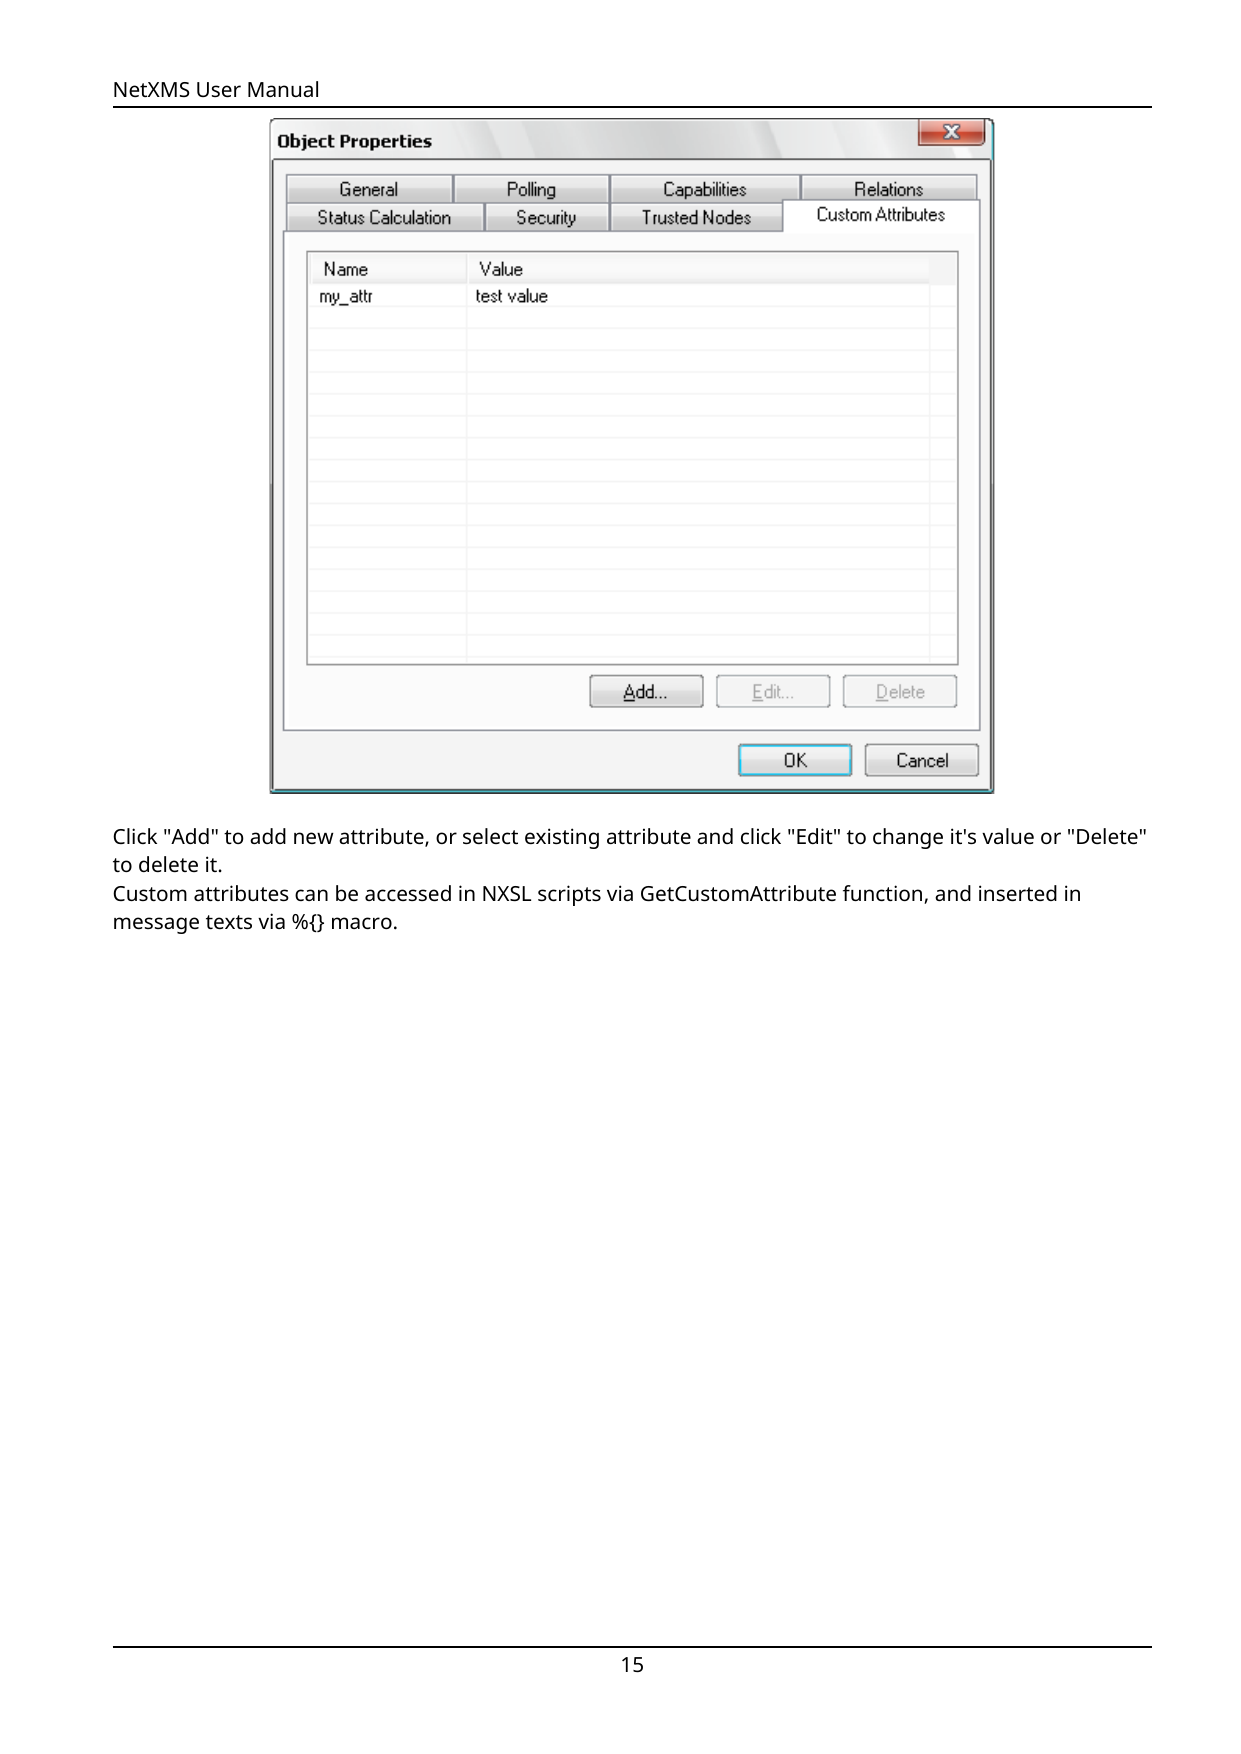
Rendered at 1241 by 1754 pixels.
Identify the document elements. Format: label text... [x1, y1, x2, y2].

text Click "Add" to add new attribute, or select existing attribute and click "Edit" to change it's value or "Delete" to delete it. [112, 822, 1152, 879]
picture [269, 118, 995, 794]
text Custom attributes can be accessed in NXSL scripts via GetCustomAttribute function, and inserted in message texts via %{} macro. [112, 879, 1152, 936]
